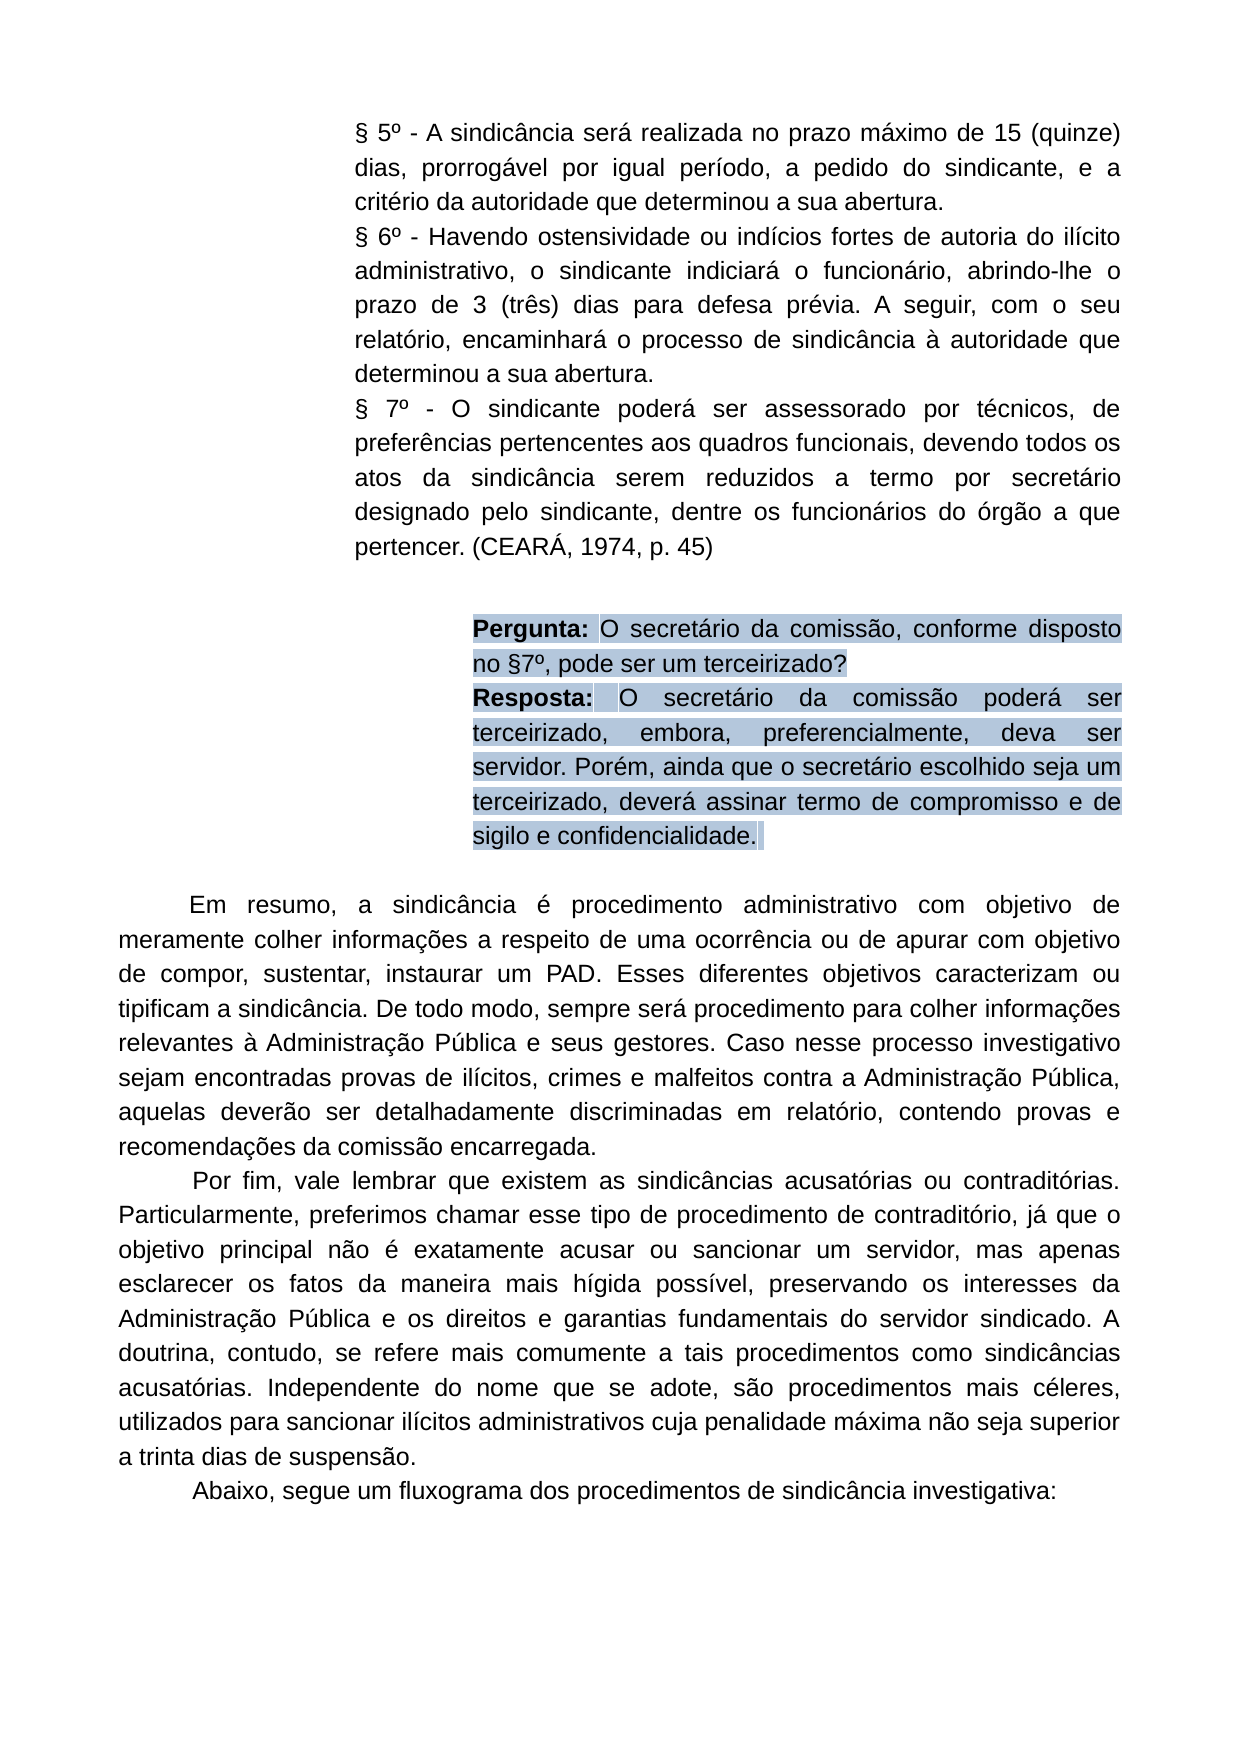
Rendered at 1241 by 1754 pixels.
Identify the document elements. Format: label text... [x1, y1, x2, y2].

text § 5º - A sindicância será realizada no prazo máximo de 15 (quinze) dias, prorrogável por igual período, a pedido do sindicante, e a critério da autoridade que determinou a sua abertura. [354, 118, 1122, 216]
text Por fim, vale lembrar que existem as sindicâncias acusatórias ou contraditórias. Particularmente, preferimos chamar esse tipo de procedimento de contraditório, já que o objetivo principal não é exatamente acusar ou sancionar um servidor, mas apenas esclarecer os fatos da maneira mais hígida possível, preservando os interesses da Administração Pública e os direitos e garantias fundamentais do servidor sindicado. A doutrina, contudo, se refere mais comumente a tais procedimentos como sindicâncias acusatórias. Independente do nome que se adote, são procedimentos mais céleres, utilizados para sancionar ilícitos administrativos cuja penalidade máxima não seja superior a trinta dias de suspensão. [118, 1166, 1122, 1471]
text Resposta: O secretário da comissão poderá ser terceirizado, embora, preferencialmente, deva ser servidor. Porém, ainda que o secretário escolhido seja um terceirizado, deverá assinar termo de compromisso e de sigilo e confidencialidade. [472, 683, 1122, 850]
text Abaixo, segue um fluxograma dos procedimentos de sindicância investigativa: [118, 1476, 1122, 1505]
text § 7º - O sindicante poderá ser assessorado por técnicos, de preferências pertencentes aos quadros funcionais, devendo todos os atos da sindicância serem reduzidos a termo por secretário designado pelo sindicante, dentre os funcionários do órgão a que pertencer. (CEARÁ, 1974, p. 45) [354, 394, 1122, 561]
text Pergunta: O secretário da comissão, conforme disposto no §7º, pode ser um terceirizado? [472, 614, 1122, 677]
text Em resumo, a sindicância é procedimento administrativo com objetivo de meramente colher informações a respeito de uma ocorrência ou de apurar com objetivo de compor, sustentar, instaurar um PAD. Esses diferentes objetivos caracterizam ou tipificam a sindicância. De todo modo, sempre será procedimento para colher informações relevantes à Administração Pública e seus gestores. Caso nesse processo investigativo sejam encontradas provas de ilícitos, crimes e malfeitos contra a Administração Pública, aquelas deverão ser detalhadamente discriminadas em relatório, contendo provas e recomendações da comissão encarregada. [118, 890, 1122, 1160]
text § 6º - Havendo ostensividade ou indícios fortes de autoria do ilícito administrativo, o sindicante indiciará o funcionário, abrindo-lhe o prazo de 3 (três) dias para defesa prévia. A seguir, com o seu relatório, encaminhará o processo de sindicância à autoridade que determinou a sua abertura. [354, 222, 1122, 388]
